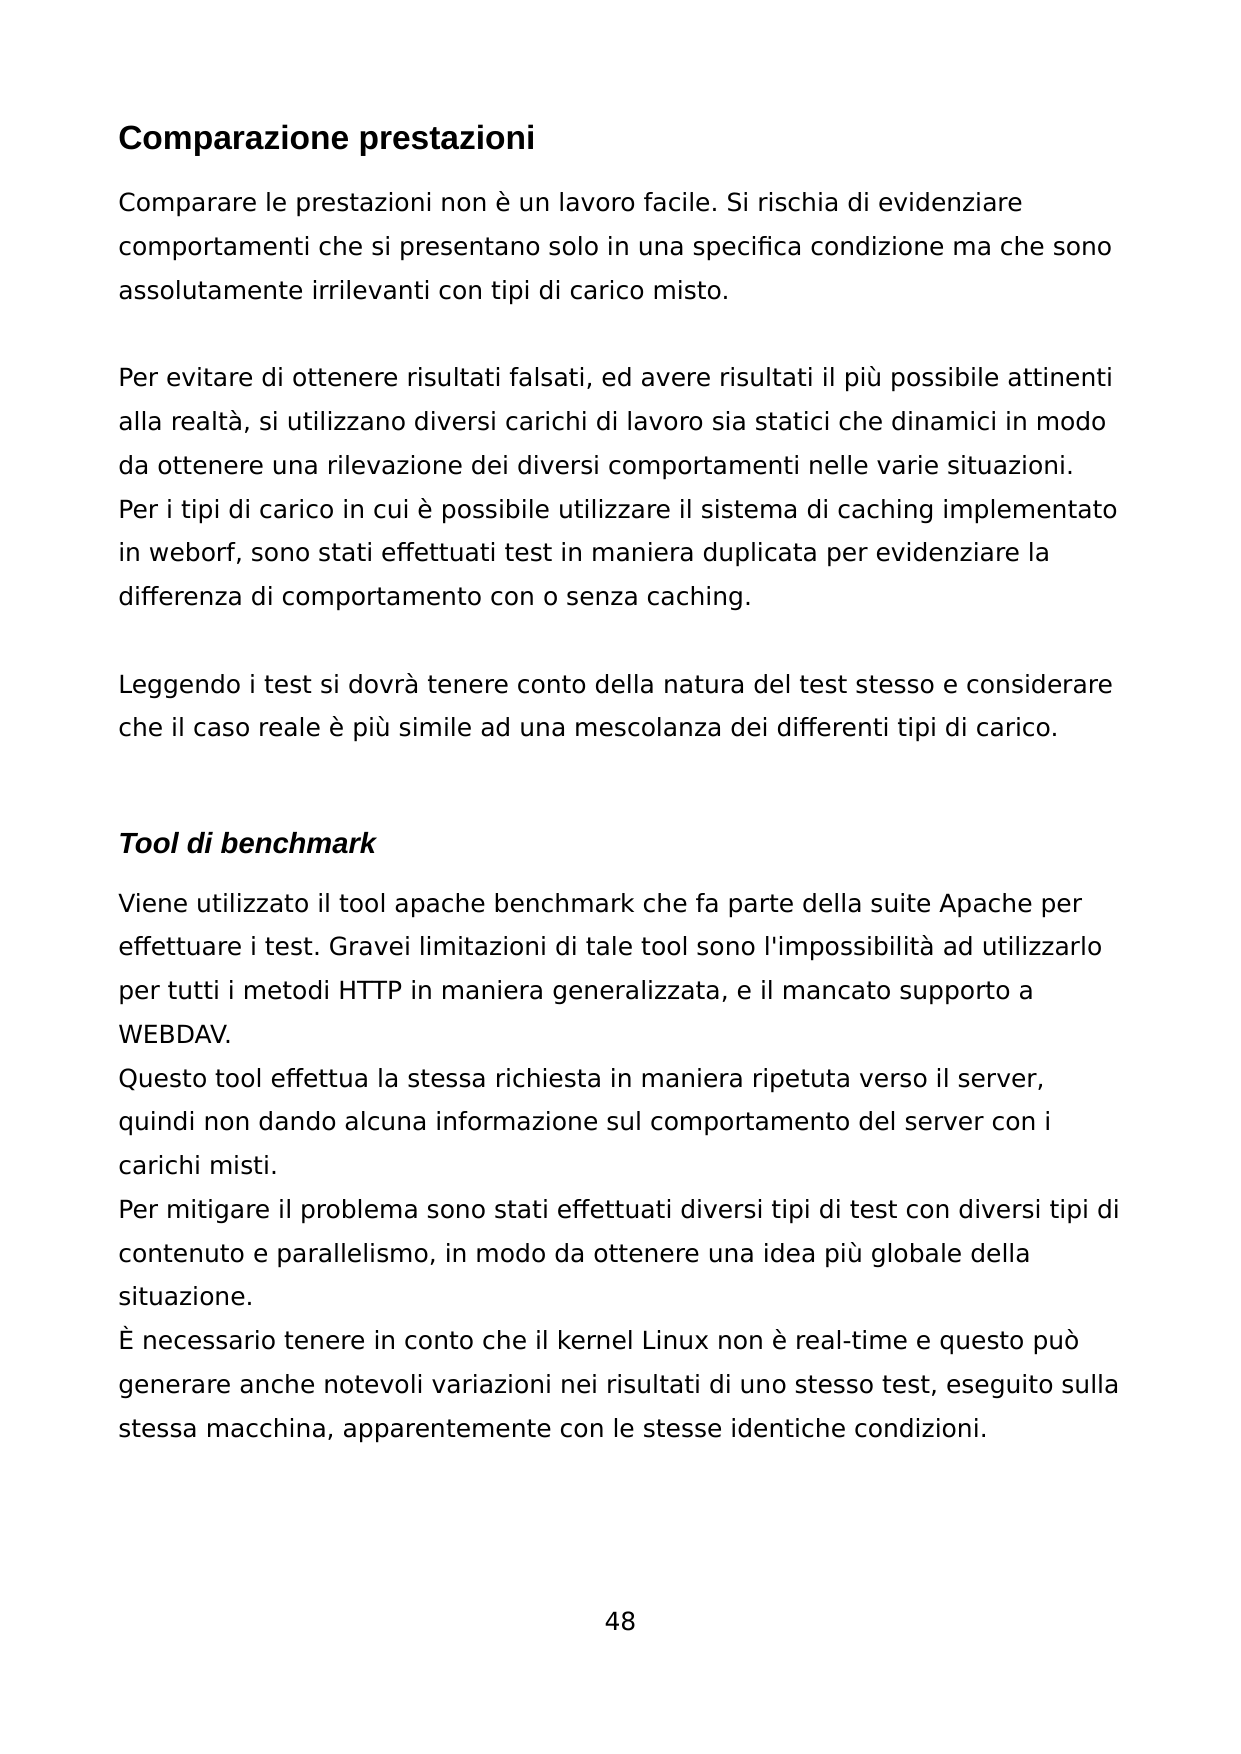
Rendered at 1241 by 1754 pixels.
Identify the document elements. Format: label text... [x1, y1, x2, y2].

text È necessario tenere in conto che il kernel Linux non è real-time e questo può generare anche notevoli variazioni nei risultati di uno stesso test, eseguito sulla stessa macchina, apparentemente con le stesse identiche condizioni. [118, 1326, 1122, 1443]
text Per evitare di ottenere risultati falsati, ed avere risultati il più possibile attinenti alla realtà, si utilizzano diversi carichi di lavoro sia statici che dinamici in modo da ottenere una rilevazione dei diversi comportamenti nelle varie situazioni. Per i tipi di carico in cui è possibile utilizzare il sistema di caching implementato in weborf, sono stati effettuati test in maniera duplicata per evidenziare la differenza di comportamento con o senza caching. [118, 363, 1122, 611]
subtitle Tool di benchmark [118, 826, 1122, 859]
text Viene utilizzato il tool apache benchmark che fa parte della suite Apache per effettuare i test. Gravei limitazioni di tale tool sono l'impossibilità ad utilizzarlo per tutti i metodi HTTP in maniera generalizzata, e il mancato supporto a WEBDAV. [118, 889, 1122, 1049]
text Questo tool effettua la stessa richiesta in maniera ripetuta verso il server, quindi non dando alcuna informazione sul comportamento del server con i carichi misti. [118, 1064, 1122, 1181]
text Leggendo i test si dovrà tenere conto della natura del test stesso e considerare che il caso reale è più simile ad una mescolanza dei differenti tipi di carico. [118, 670, 1122, 743]
text Comparare le prestazioni non è un lavoro facile. Si rischia di evidenziare comportamenti che si presentano solo in una specifica condizione ma che sono assolutamente irrilevanti con tipi di carico misto. [118, 188, 1122, 305]
subtitle Comparazione prestazioni [118, 118, 1122, 157]
text Per mitigare il problema sono stati effettuati diversi tipi di test con diversi tipi di contenuto e parallelismo, in modo da ottenere una idea più globale della situazione. [118, 1195, 1122, 1312]
